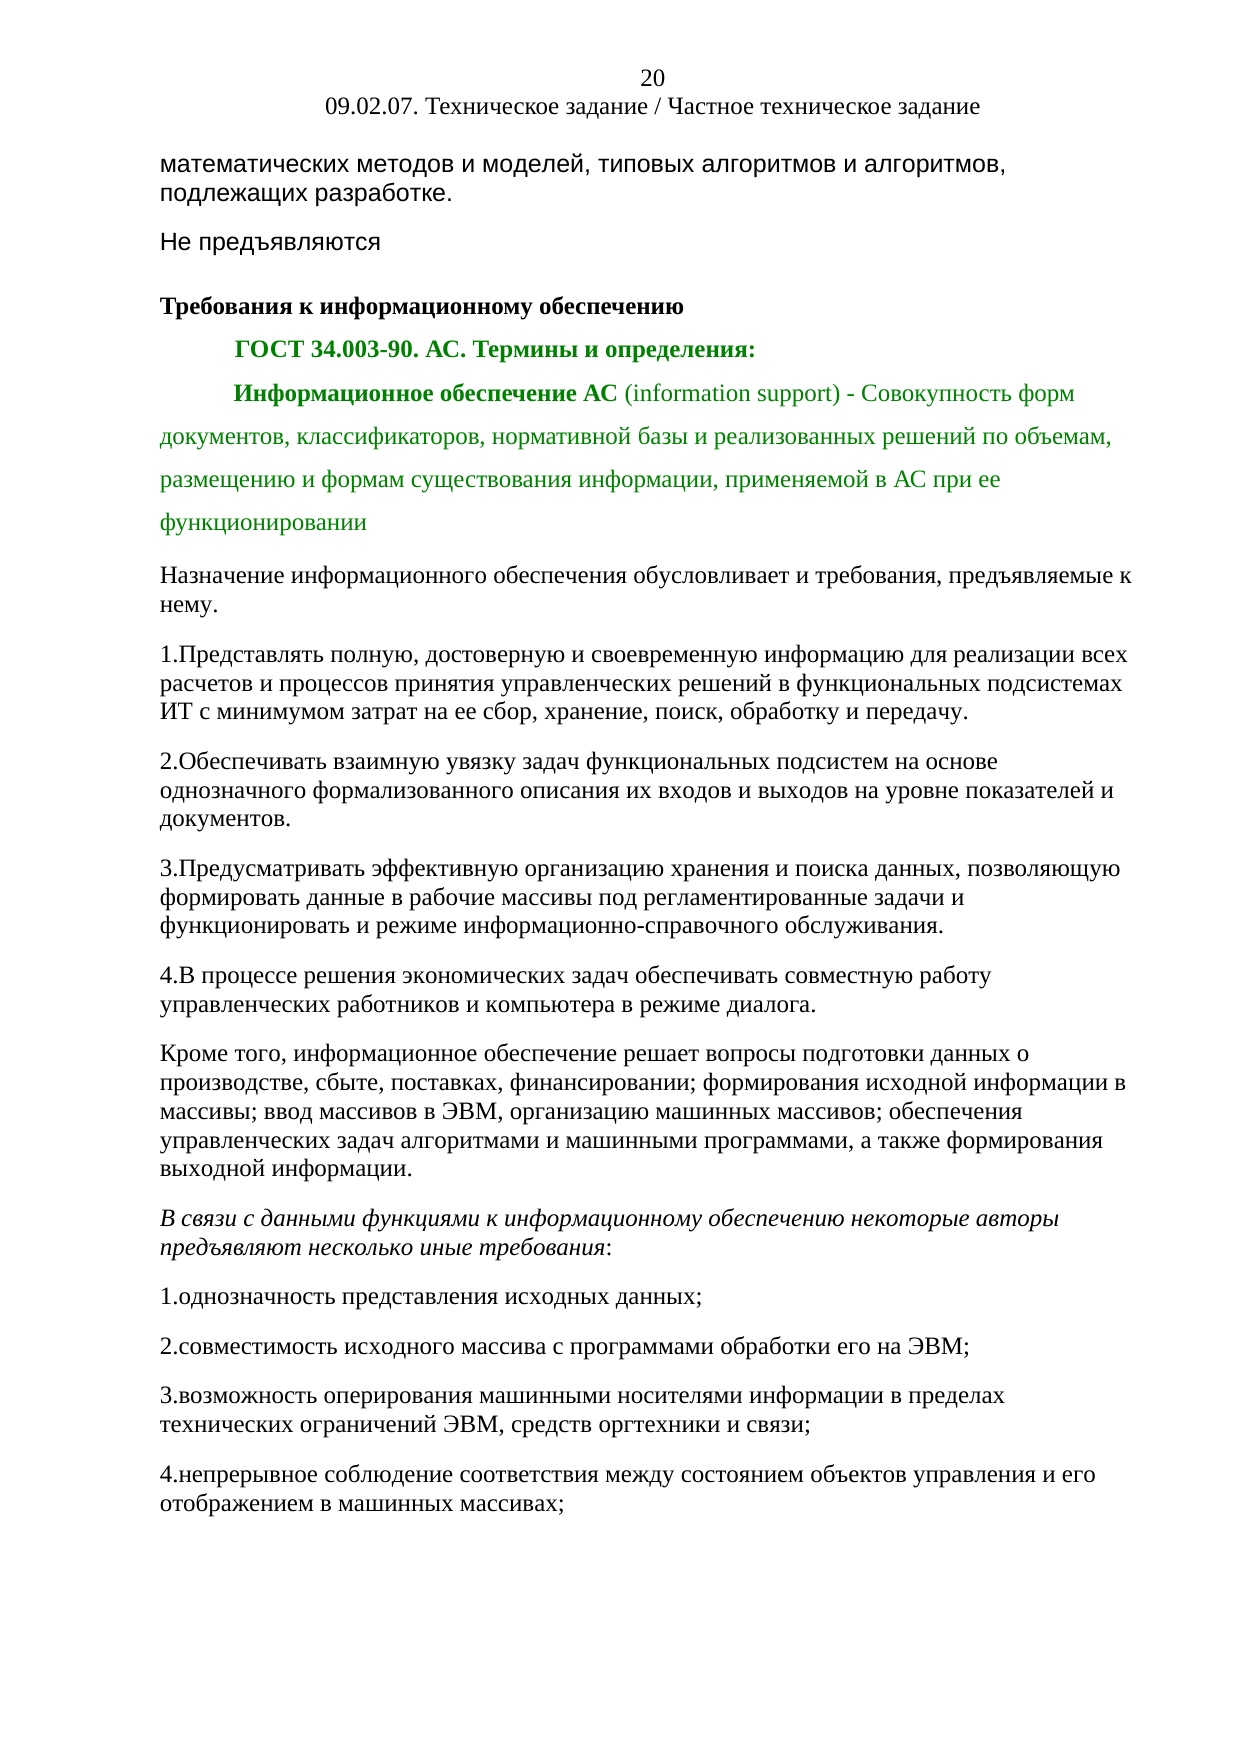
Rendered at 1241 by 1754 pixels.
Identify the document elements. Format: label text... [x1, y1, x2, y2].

text 1.Представлять полную, достоверную и своевременную информацию для реализации всех расчетов и процессов принятия управленческих решений в функциональных подсистемах ИТ с минимумом затрат на ее сбор, хранение, поиск, обработку и передачу. [159, 639, 1146, 725]
text 3.Предусматривать эффективную организацию хранения и поиска данных, позволяющую формировать данные в рабочие массивы под регламентированные задачи и функционировать и режиме информационно-справочного обслуживания. [159, 853, 1146, 939]
text 2.Обеспечивать взаимную увязку задач функциональных подсистем на основе однозначного формализованного описания их входов и выходов на уровне показателей и документов. [159, 746, 1146, 832]
text Не предъявляются [159, 227, 1146, 256]
text Кроме того, информационное обеспечение решает вопросы подготовки данных о производстве, сбыте, поставках, финансировании; формирования исходной информации в массивы; ввод массивов в ЭВМ, организацию машинных массивов; обеспечения управленческих задач алгоритмами и машинными программами, а также формирования выходной информации. [159, 1038, 1146, 1182]
subtitle Требования к информационному обеспечению [159, 291, 1146, 320]
text Информационное обеспечение АС (information support) - Совокупность форм документов, классификаторов, нормативной базы и реализованных решений по объемам, размещению и формам существования информации, применяемой в АС при ее функционировании [159, 378, 1146, 536]
text 1.однозначность представления исходных данных; [159, 1281, 1146, 1310]
text 4.В процессе решения экономических задач обеспечивать совместную работу управленческих работников и компьютера в режиме диалога. [159, 960, 1146, 1018]
text 3.возможность оперирования машинными носителями информации в пределах технических ограничений ЭВМ, средств оргтехники и связи; [159, 1381, 1146, 1438]
text 4.непрерывное соблюдение соответствия между состоянием объектов управления и его отображением в машинных массивах; [159, 1459, 1146, 1516]
text 2.совместимость исходного массива с программами обработки его на ЭВМ; [159, 1331, 1146, 1360]
text Назначение информационного обеспечения обусловливает и требования, предъявляемые к нему. [159, 561, 1146, 618]
text В связи с данными функциями к информационному обеспечению некоторые авторы предъявляют несколько иные требования: [159, 1203, 1146, 1261]
text ГОСТ 34.003-90. АС. Термины и определения: [159, 334, 1146, 363]
text математических методов и моделей, типовых алгоритмов и алгоритмов, подлежащих разработке. [159, 149, 1146, 206]
